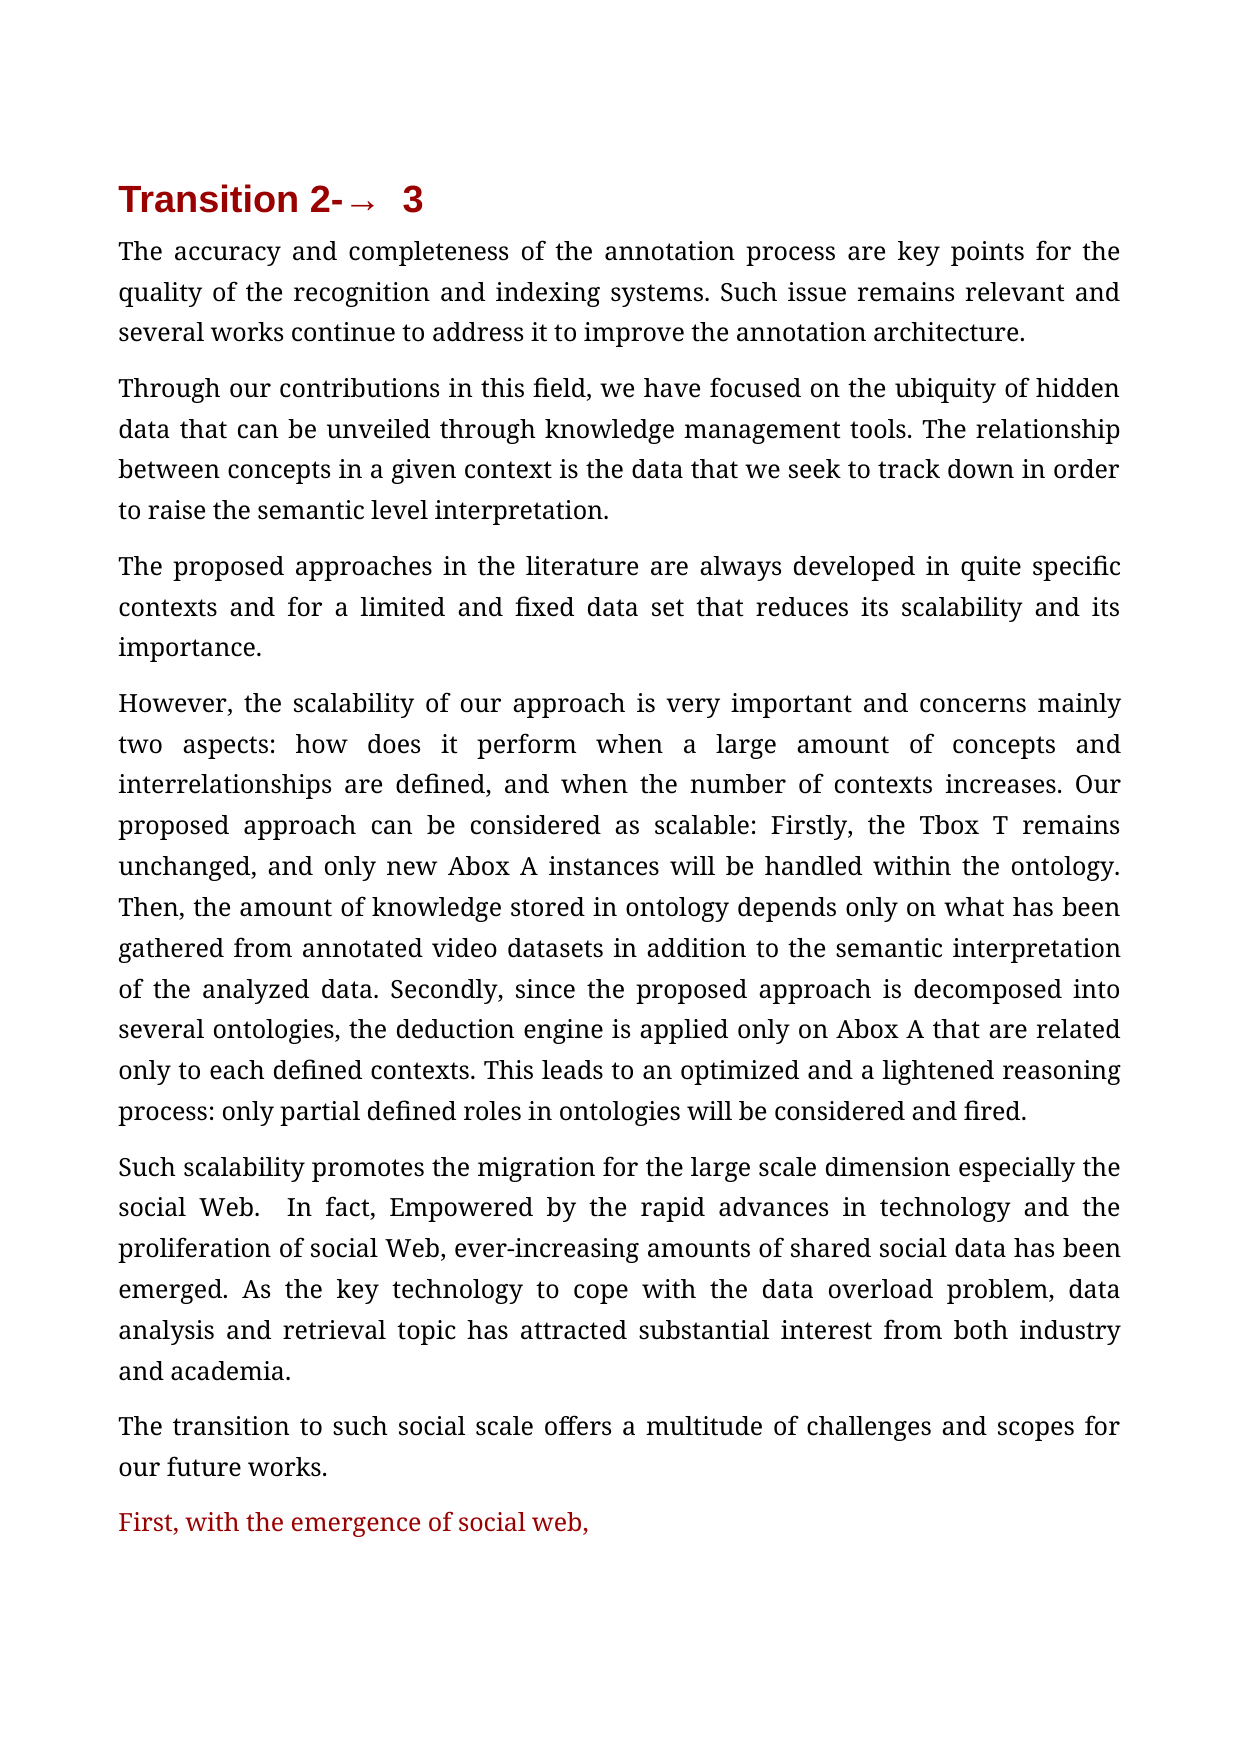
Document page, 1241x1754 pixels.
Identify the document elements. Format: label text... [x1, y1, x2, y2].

text The transition to such social scale offers a multitude of challenges and scopes for our future works. [118, 1409, 1122, 1484]
text The accuracy and completeness of the annotation process are key points for the quality of the recognition and indexing systems. Such issue remains relevant and several works continue to address it to improve the annotation architecture. [118, 233, 1122, 349]
text The proposed approaches in the literature are always developed in quite specific contexts and for a limited and fixed data set that reduces its scalability and its importance. [118, 548, 1122, 664]
text First, with the emergence of social web, [118, 1505, 1122, 1539]
text However, the scalability of our approach is very important and concerns mainly two aspects: how does it perform when a large amount of concepts and interrelationships are defined, and when the number of contexts increases. Our proposed approach can be considered as scalable: Firstly, the Tbox T remains unchanged, and only new Abox A instances will be handled within the ontology. Then, the amount of knowledge stored in ontology depends only on what has been gathered from annotated video datasets in addition to the semantic interpretation of the analyzed data. Secondly, since the proposed approach is decomposed into several ontologies, the deduction engine is applied only on Abox A that are related only to each defined contexts. This leads to an optimized and a lightened reasoning process: only partial defined roles in ontologies will be considered and fired. [118, 685, 1122, 1128]
subtitle Transition 2-→ 3 [118, 177, 1122, 221]
text Such scalability promotes the migration for the large scale dimension especially the social Web. In fact, Empowered by the rapid advances in technology and the proliferation of social Web, ever-increasing amounts of shared social data has been emerged. As the key technology to cope with the data overload problem, data analysis and retrieval topic has attracted substantial interest from both industry and academia. [118, 1149, 1122, 1387]
text Through our contributions in this field, we have focused on the ubiquity of hidden data that can be unveiled through knowledge management tools. The relationship between concepts in a given context is the data that we seek to track down in order to raise the semantic level interpretation. [118, 370, 1122, 527]
